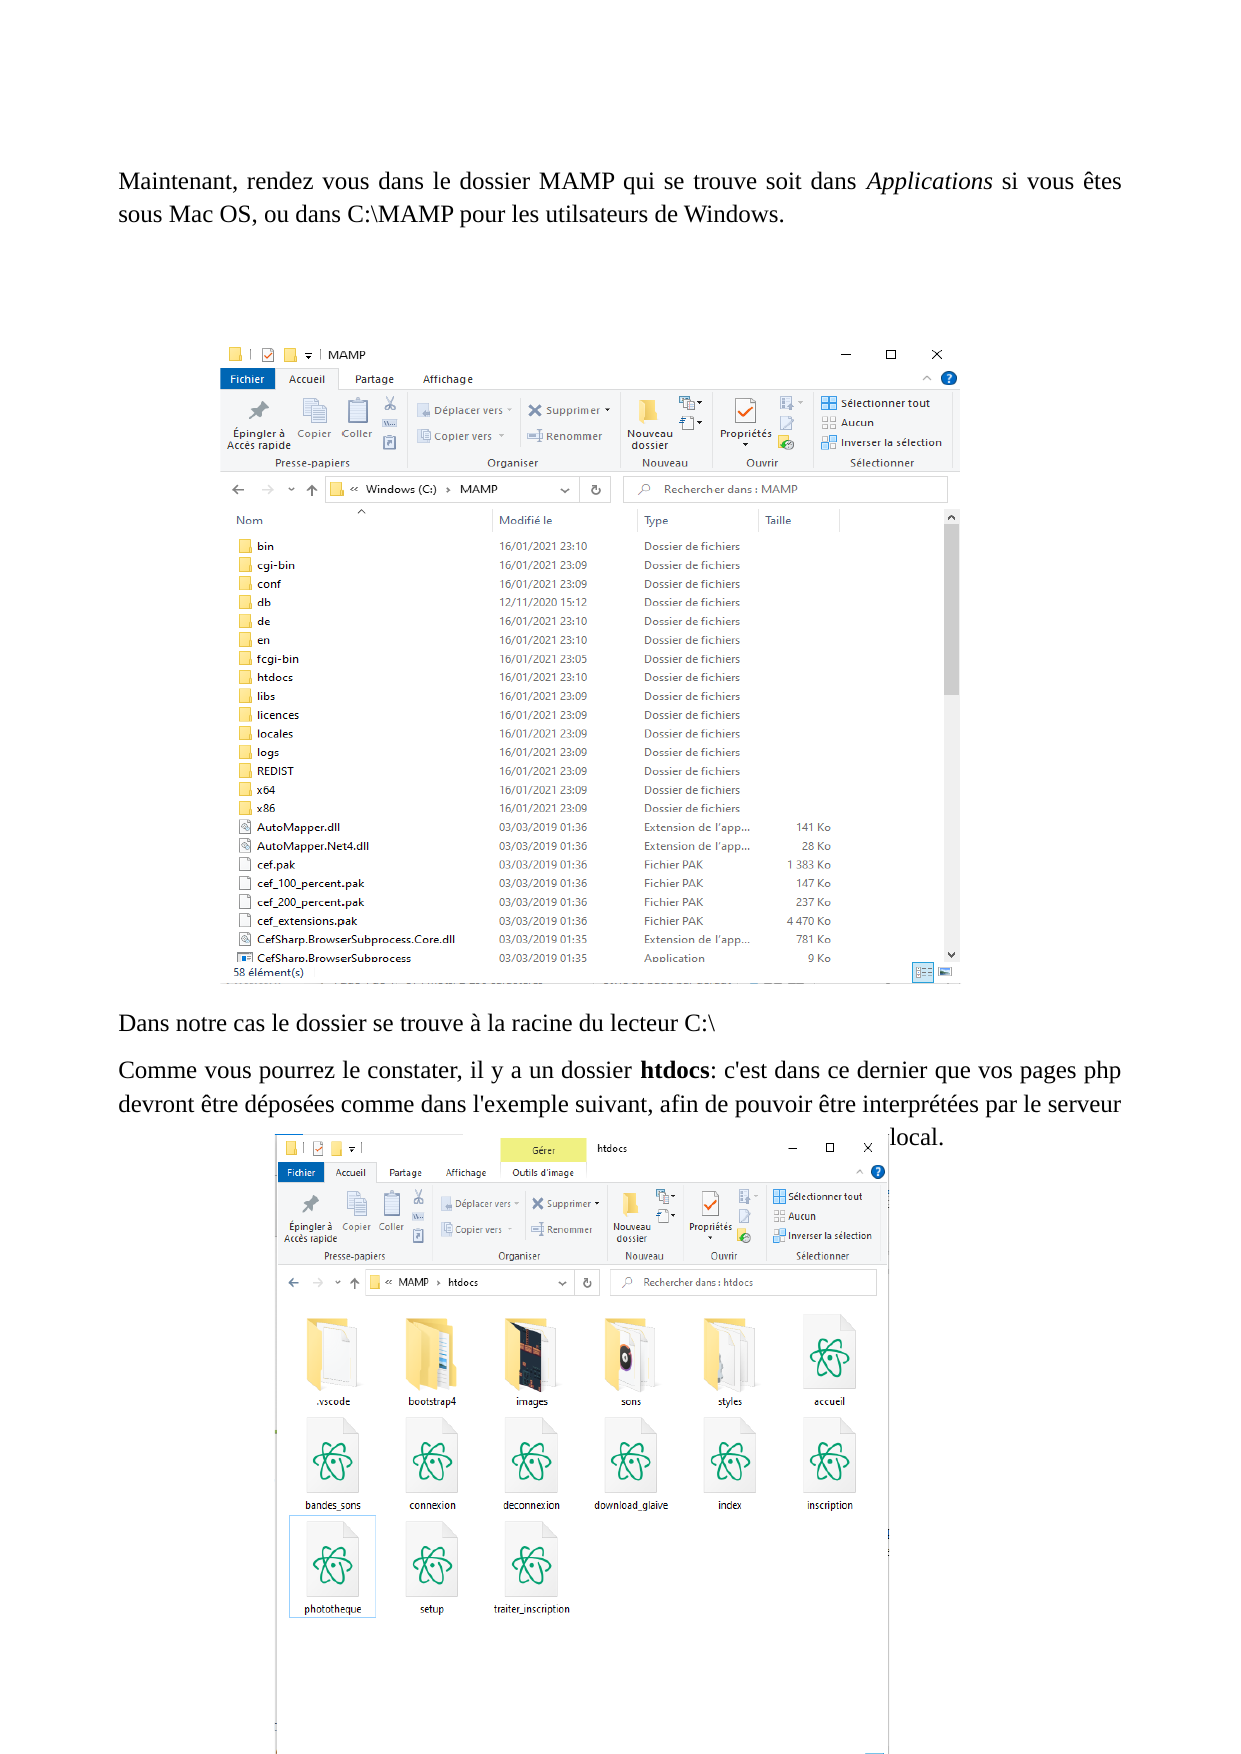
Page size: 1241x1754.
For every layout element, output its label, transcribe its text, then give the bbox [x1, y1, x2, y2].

text Maintenant, rendez vous dans le dossier MAMP qui se trouve soit dans Applications si vous êtes sous Mac OS, ou dans C:\MAMP pour les utilsateurs de Windows. [118, 166, 1122, 227]
text Comme vous pourrez le constater, il y a un dossier htdocs: c'est dans ce dernier que vos pages php devront être déposées comme dans l'exemple suivant, afin de pouvoir être interprétées par le serveur local. [118, 1056, 1122, 1150]
picture [220, 343, 962, 984]
text Dans notre cas le dossier se trouve à la racine du lecteur C:\ [118, 1008, 1122, 1037]
picture [274, 1134, 890, 1754]
